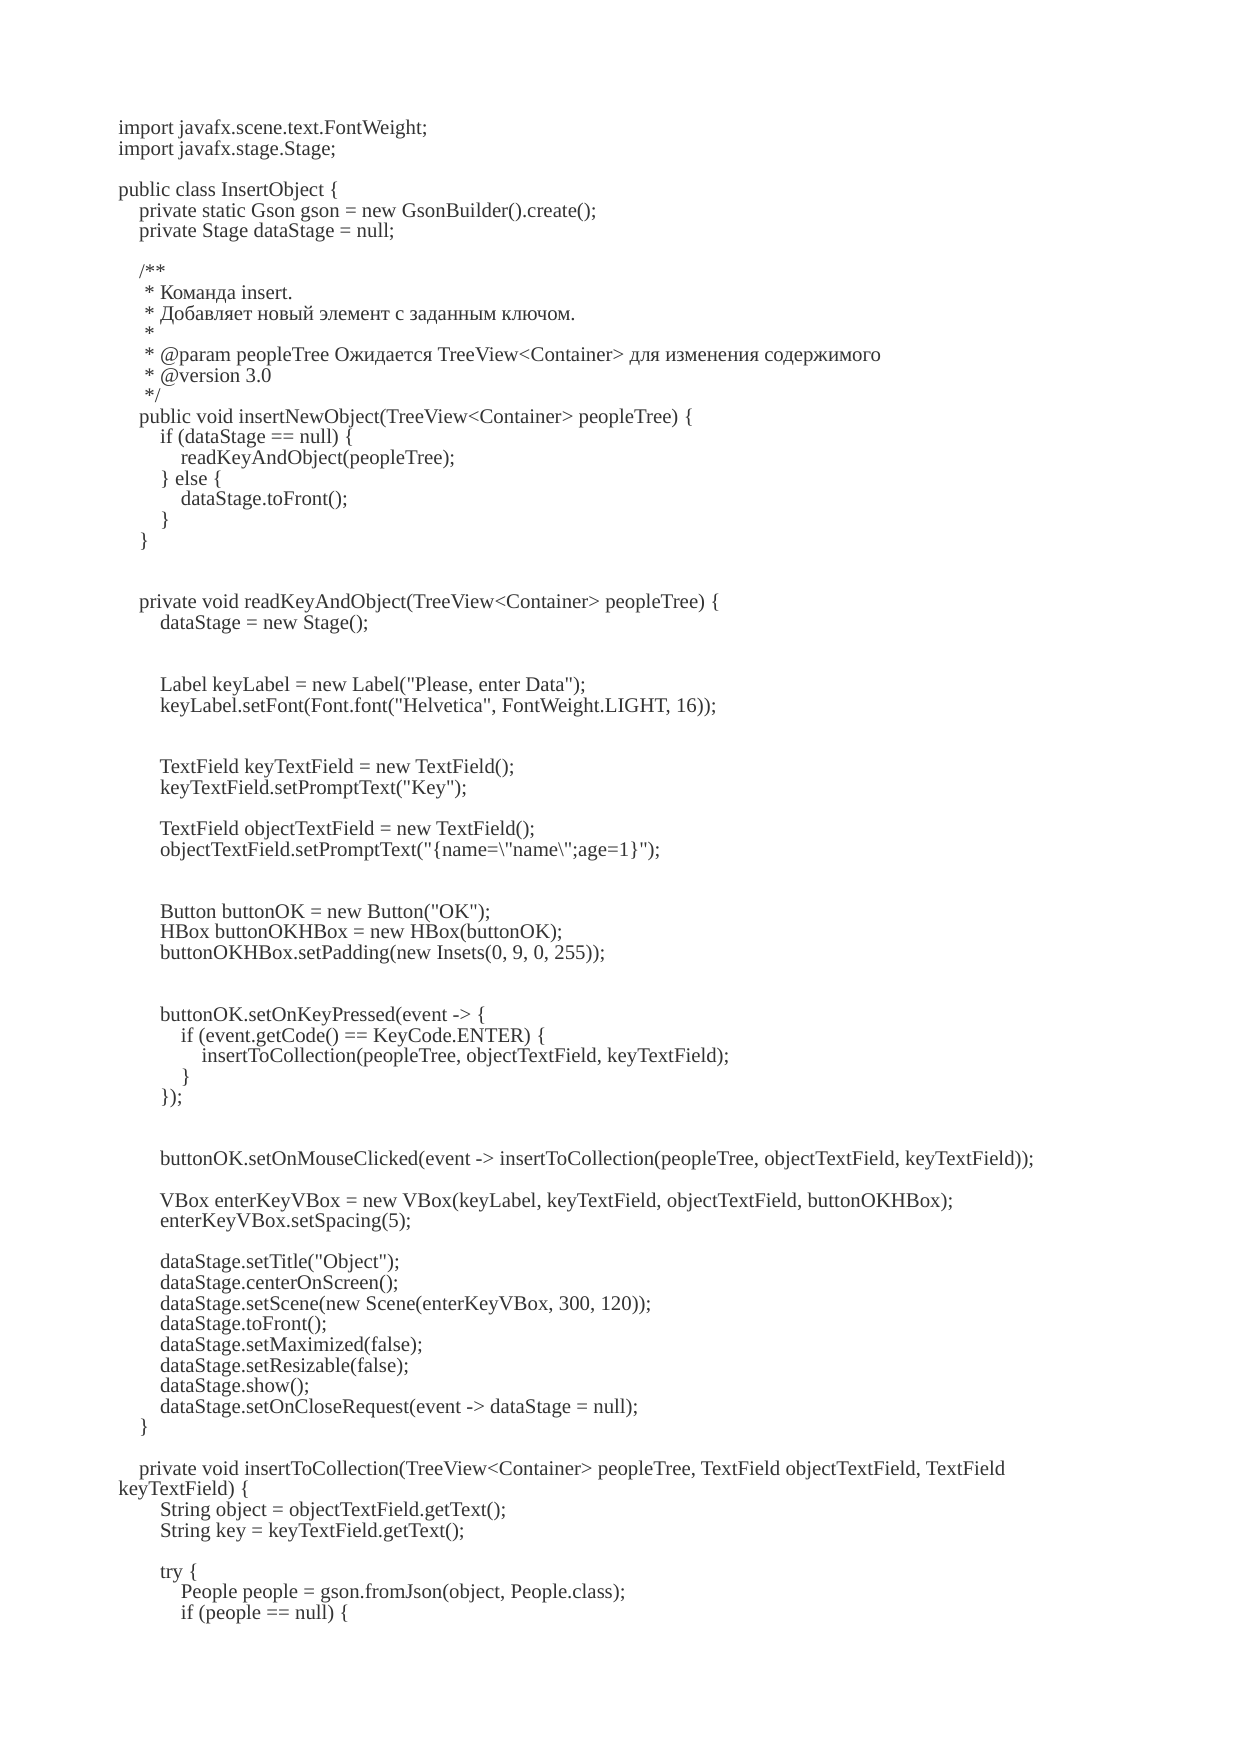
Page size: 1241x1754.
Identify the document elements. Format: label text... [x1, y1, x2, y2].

text keyLabel.setFont(Font.font("Helvetica", FontWeight.LIGHT, 16)); [118, 696, 1122, 716]
text enterKeyVBox.setSpacing(5); [118, 1211, 1122, 1232]
text String key = keyTextField.getText(); [118, 1521, 1122, 1541]
text /** [118, 262, 1122, 283]
text dataStage.toFront(); [118, 489, 1122, 510]
text } else { [118, 469, 1122, 489]
text TextField objectTextField = new TextField(); [118, 819, 1122, 840]
text import javafx.stage.Stage; [118, 139, 1122, 159]
text dataStage.setOnCloseRequest(event -> dataStage = null); [118, 1397, 1122, 1417]
text buttonOK.setOnMouseClicked(event -> insertToCollection(peopleTree, objectTextField, keyTextField)); [118, 1149, 1122, 1170]
text * Добавляет новый элемент с заданным ключом. [118, 304, 1122, 324]
text HBox buttonOKHBox = new HBox(buttonOK); [118, 922, 1122, 943]
text keyTextField.setPromptText("Key"); [118, 778, 1122, 799]
text readKeyAndObject(peopleTree); [118, 448, 1122, 469]
text } [118, 1067, 1122, 1087]
text } [118, 1417, 1122, 1438]
text dataStage.show(); [118, 1376, 1122, 1397]
text }); [118, 1087, 1122, 1108]
text if (event.getCode() == KeyCode.ENTER) { [118, 1026, 1122, 1046]
text private void insertToCollection(TreeView<Container> peopleTree, TextField objectTextField, TextField keyTextField) { [118, 1459, 1122, 1500]
text public void insertNewObject(TreeView<Container> peopleTree) { [118, 407, 1122, 427]
text * Команда insert. [118, 283, 1122, 304]
text TextField keyTextField = new TextField(); [118, 757, 1122, 778]
text dataStage = new Stage(); [118, 613, 1122, 634]
text buttonOKHBox.setPadding(new Insets(0, 9, 0, 255)); [118, 943, 1122, 964]
text * [118, 324, 1122, 345]
text Label keyLabel = new Label("Please, enter Data"); [118, 675, 1122, 696]
text dataStage.setResizable(false); [118, 1356, 1122, 1376]
text private static Gson gson = new GsonBuilder().create(); [118, 201, 1122, 221]
text public class InsertObject { [118, 180, 1122, 201]
text dataStage.toFront(); [118, 1314, 1122, 1335]
text Button buttonOK = new Button("OK"); [118, 902, 1122, 922]
text People people = gson.fromJson(object, People.class); [118, 1582, 1122, 1603]
text buttonOK.setOnKeyPressed(event -> { [118, 1005, 1122, 1026]
text import javafx.scene.text.FontWeight; [118, 118, 1122, 139]
text try { [118, 1562, 1122, 1582]
text objectTextField.setPromptText("{name=\"name\";age=1}"); [118, 840, 1122, 861]
text if (people == null) { [118, 1603, 1122, 1624]
text if (dataStage == null) { [118, 427, 1122, 448]
text dataStage.setMaximized(false); [118, 1335, 1122, 1356]
text * @version 3.0 [118, 366, 1122, 386]
text * @param peopleTree Ожидается TreeView<Container> для изменения содержимого [118, 345, 1122, 366]
text private Stage dataStage = null; [118, 221, 1122, 242]
text dataStage.setScene(new Scene(enterKeyVBox, 300, 120)); [118, 1294, 1122, 1314]
text private void readKeyAndObject(TreeView<Container> peopleTree) { [118, 592, 1122, 613]
text } [118, 510, 1122, 531]
text VBox enterKeyVBox = new VBox(keyLabel, keyTextField, objectTextField, buttonOKHBox); [118, 1191, 1122, 1211]
text String object = objectTextField.getText(); [118, 1500, 1122, 1521]
text dataStage.setTitle("Object"); [118, 1252, 1122, 1273]
text */ [118, 386, 1122, 407]
text } [118, 531, 1122, 551]
text dataStage.centerOnScreen(); [118, 1273, 1122, 1294]
text insertToCollection(peopleTree, objectTextField, keyTextField); [118, 1046, 1122, 1067]
